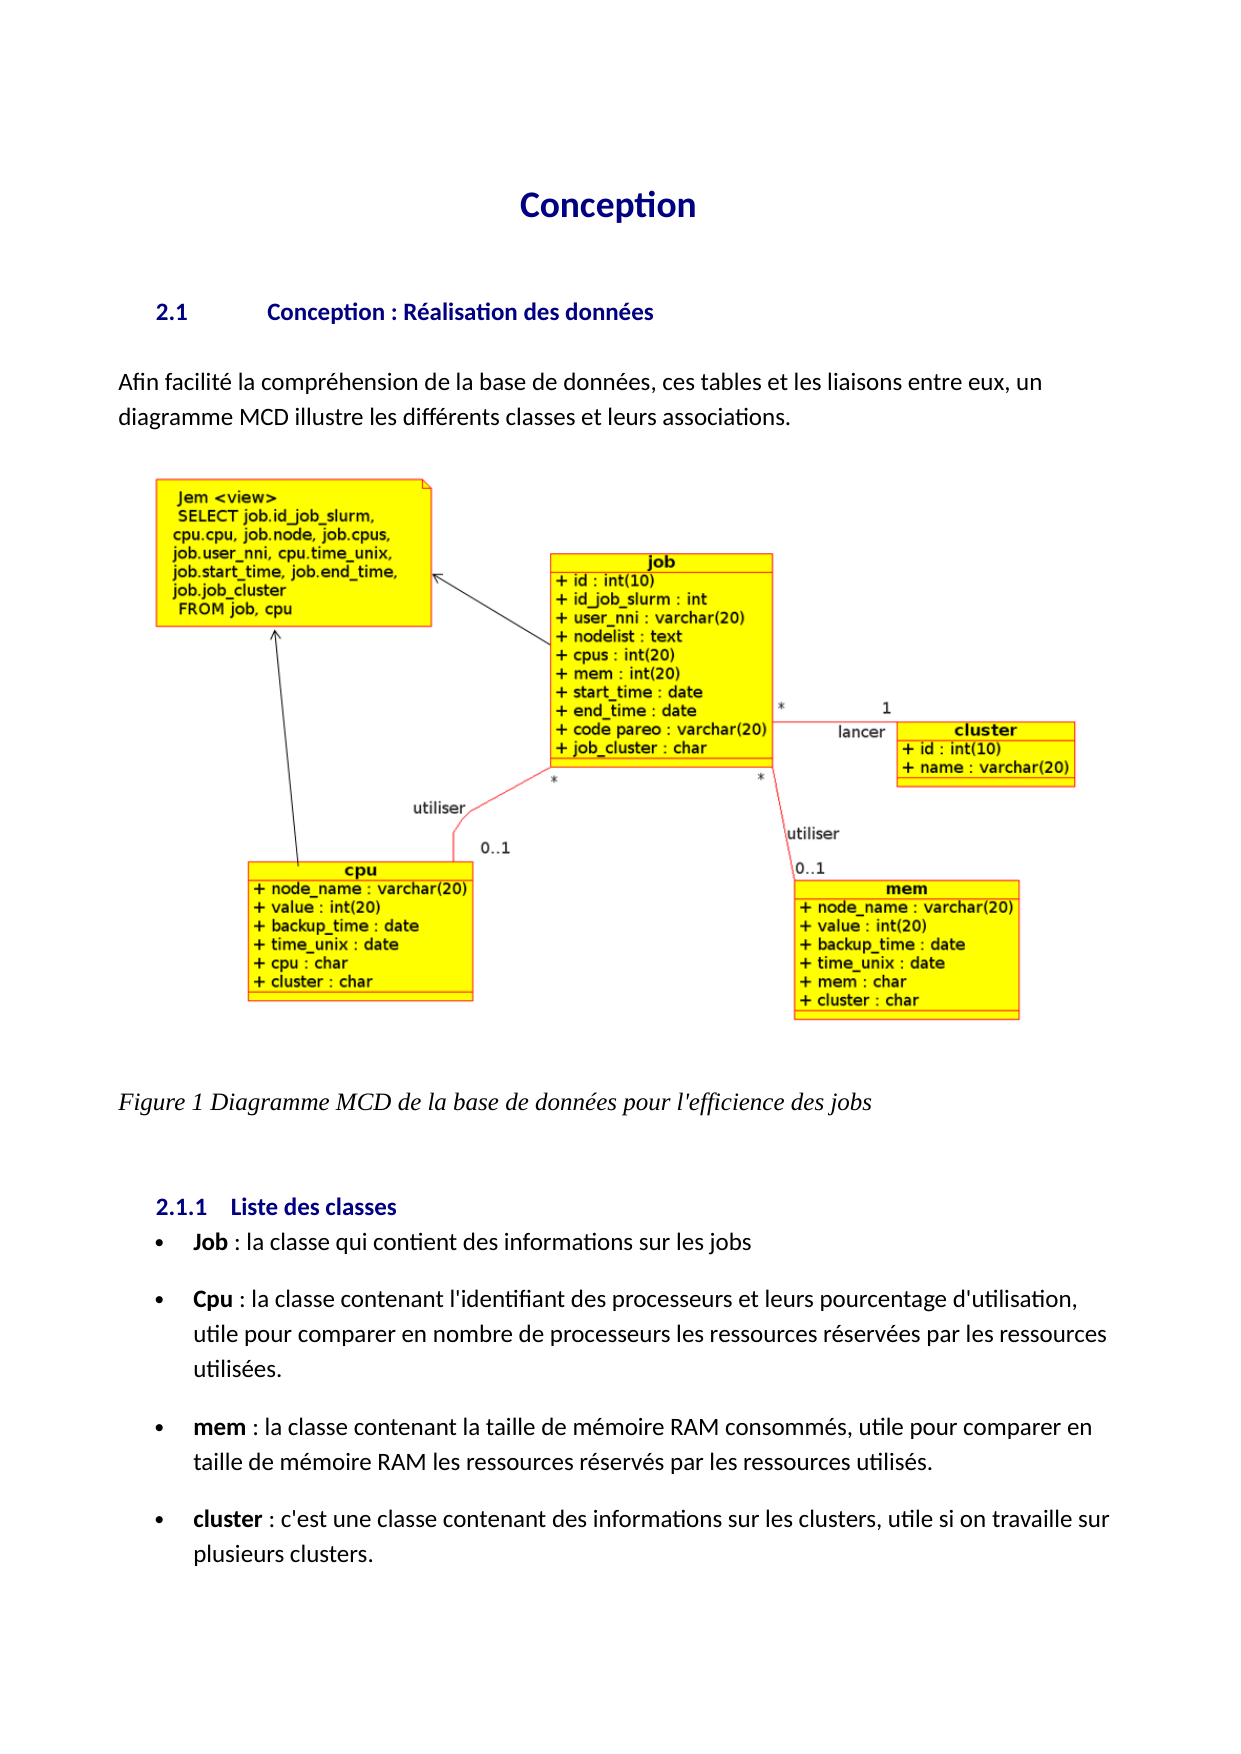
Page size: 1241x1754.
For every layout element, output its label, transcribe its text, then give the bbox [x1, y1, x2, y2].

subtitle Conception [148, 181, 1077, 226]
text Afin facilité la compréhension de la base de données, ces tables et les liaisons entre eux, un diagramme MCD illustre les différents classes et leurs associations. [118, 366, 1122, 431]
text Figure 1 Diagramme MCD de la base de données pour l'efficience des jobs [118, 1087, 1122, 1116]
picture [147, 470, 1094, 1036]
list cluster : c'est une classe contenant des informations sur les clusters, utile si on travaille sur plusieurs clusters. [156, 1503, 1122, 1569]
list Job : la classe qui contient des informations sur les jobs [156, 1226, 1122, 1256]
list Cpu : la classe contenant l'identifiant des processeurs et leurs pourcentage d'utilisation, utile pour comparer en nombre de processeurs les ressources réservées par les ressources utilisées. [156, 1283, 1122, 1384]
list mem : la classe contenant la taille de mémoire RAM consommés, utile pour comparer en taille de mémoire RAM les ressources réservés par les ressources utilisés. [156, 1411, 1122, 1476]
subtitle Conception : Réalisation des données [156, 296, 1122, 326]
subtitle Liste des classes [156, 1191, 1122, 1221]
